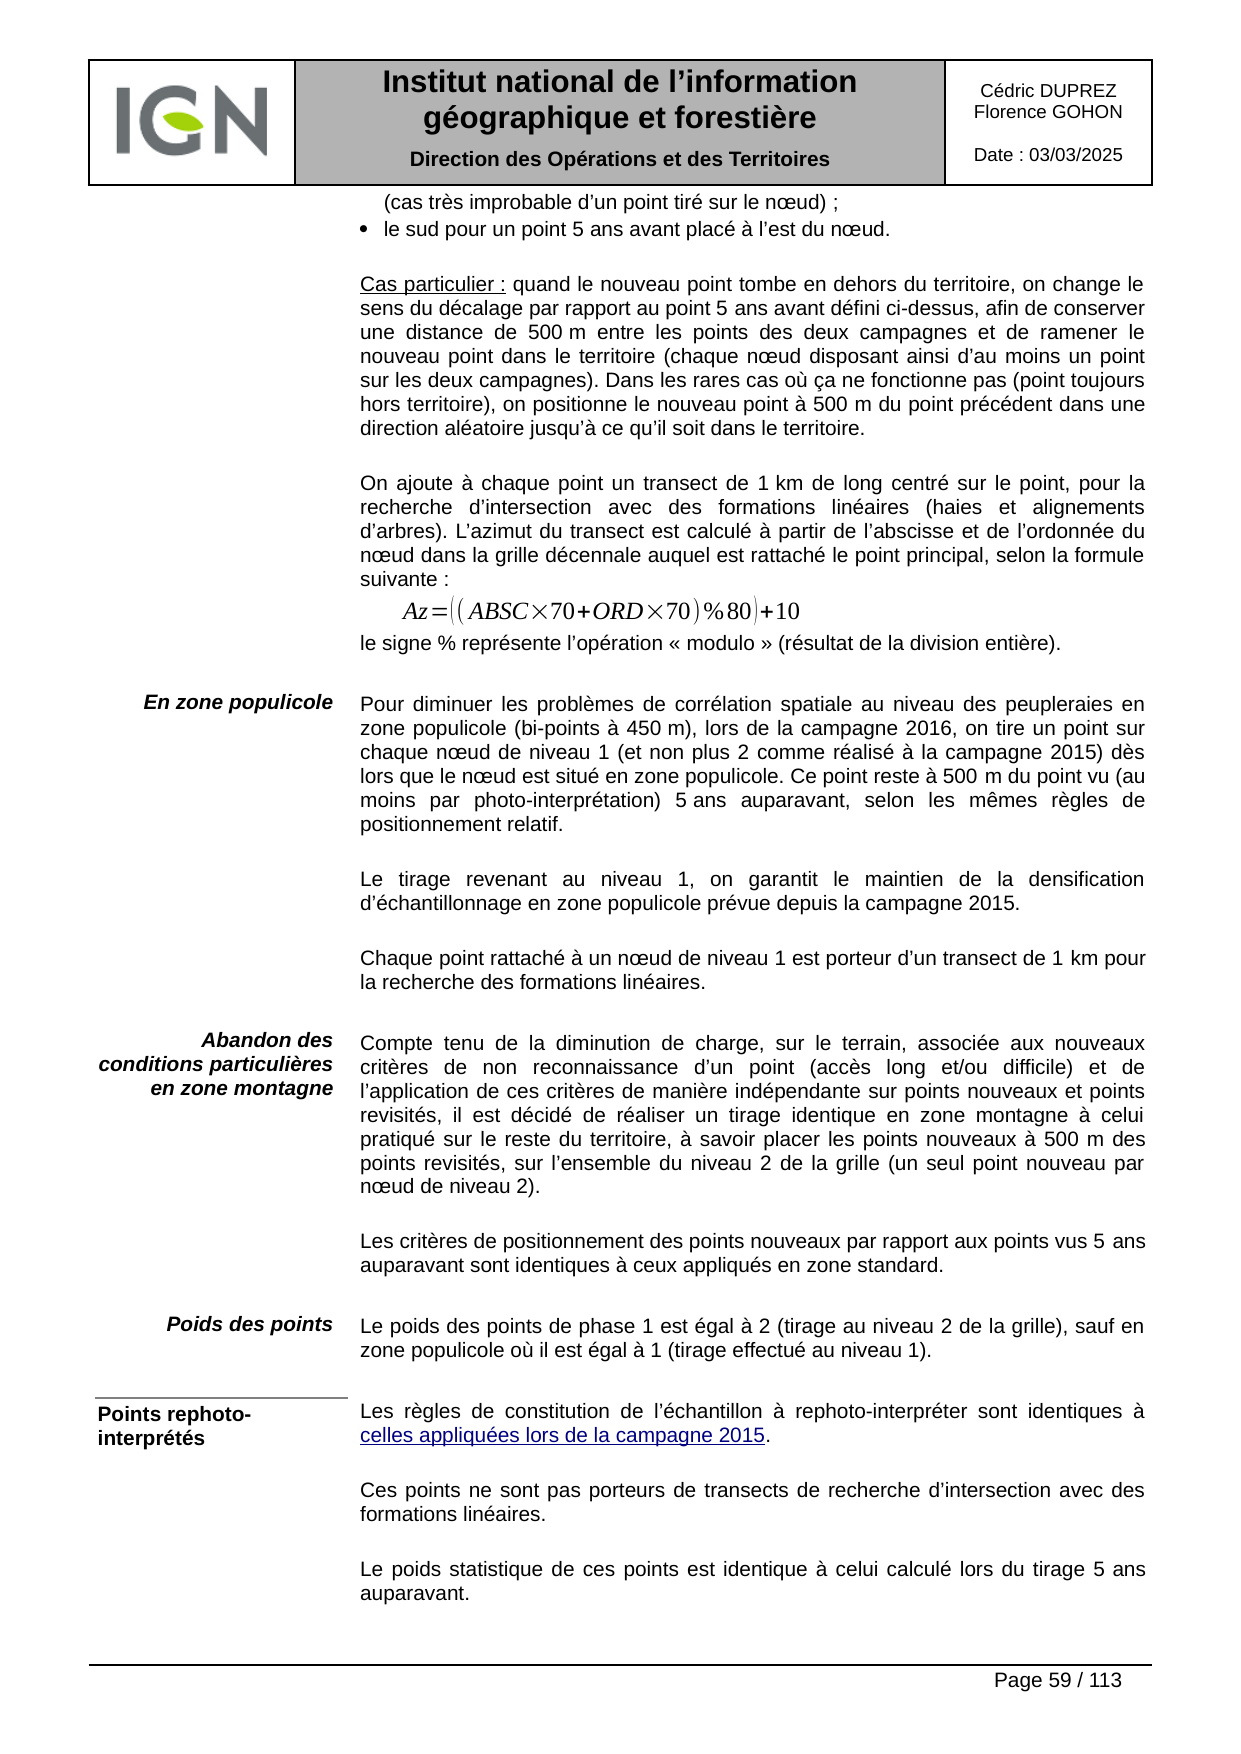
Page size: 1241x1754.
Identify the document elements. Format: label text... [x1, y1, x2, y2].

table_cell Compte tenu de la diminution de charge, sur le terrain, associée aux nouveaux critères de non reconnaissance d’un point (accès long et/ou difficile) et de l’application de ces critères de manière indépendante sur points nouveaux et points revisités, il est décidé de réaliser un tirage identique en zone montagne à celui pratiqué sur le reste du territoire, à savoir placer les points nouveaux à 500 m des points revisités, sur l’ensemble du niveau 2 de la grille (un seul point nouveau par nœud de niveau 2). Les critères de positionnement des points nouveaux par rapport aux points vus 5 ans auparavant sont identiques à ceux appliqués en zone standard. [354, 1027, 1152, 1311]
table_cell Pour diminuer les problèmes de corrélation spatiale au niveau des peupleraies en zone populicole (bi-points à 450 m), lors de la campagne 2016, on tire un point sur chaque nœud de niveau 1 (et non plus 2 comme réalisé à la campagne 2015) dès lors que le nœud est situé en zone populicole. Ce point reste à 500 m du point vu (au moins par photo-interprétation) 5 ans auparavant, selon les mêmes règles de positionnement relatif. Le tirage revenant au niveau 1, on garantit le maintien de la densification d’échantillonnage en zone populicole prévue depuis la campagne 2015. Chaque point rattaché à un nœud de niveau 1 est porteur d’un transect de 1 km pour la recherche des formations linéaires. [354, 689, 1152, 1027]
table_cell Points rephoto-interprétés [89, 1396, 354, 1638]
table_cell Les règles de constitution de l’échantillon à rephoto-interpréter sont identiques à celles appliquées lors de la campagne 2015. Ces points ne sont pas porteurs de transects de recherche d’intersection avec des formations linéaires. Le poids statistique de ces points est identique à celui calculé lors du tirage 5 ans auparavant. [354, 1396, 1152, 1638]
table_cell En zone populicole [89, 689, 354, 1027]
table_cell Le poids des points de phase 1 est égal à 2 (tirage au niveau 2 de la grille), sauf en zone populicole où il est égal à 1 (tirage effectué au niveau 1). [354, 1311, 1152, 1396]
table_cell Poids des points [89, 1311, 354, 1396]
picture [91, 62, 293, 180]
table_cell Si le point observé 5 ans auparavant, qui se situe dans une maille de 900 m de côté centré sur le nœud, est positionné au nord par rapport à ce nœud, on place le nouveau point à 500 m au nord de ce point visité 5 ans auparavant. S’il est situé au sud du nœud, on place le nouveau point à 500 m au sud de ce point visité 5 ans auparavant. S’il est situé à la même latitude que celle du nœud, on place le nouveau point à 500 m du point visité 5 ans auparavant, en choisissant : le nord pour un point 5 ans avant placé à l’ouest du nœud ou à la même longitude (cas très improbable d’un point tiré sur le nœud) ; le sud pour un point 5 ans avant placé à l’est du nœud. Cas particulier : quand le nouveau point tombe en dehors du territoire, on change le sens du décalage par rapport au point 5 ans avant défini ci-dessus, afin de conserver une distance de 500 m entre les points des deux campagnes et de ramener le nouveau point dans le territoire (chaque nœud disposant ainsi d’au moins un point sur les deux campagnes). Dans les rares cas où ça ne fonctionne pas (point toujours hors territoire), on positionne le nouveau point à 500 m du point précédent dans une direction aléatoire jusqu’à ce qu’il soit dans le territoire. On ajoute à chaque point un transect de 1 km de long centré sur le point, pour la recherche d’intersection avec des formations linéaires (haies et alignements d’arbres). L’azimut du transect est calculé à partir de l’abscisse et de l’ordonnée du nœud dans la grille décennale auquel est rattaché le point principal, selon la formule suivante : le signe % représente l’opération « modulo » (résultat de la division entière). [354, 186, 1152, 688]
table_cell [89, 186, 354, 688]
table_cell Abandon des conditions particulières en zone montagne [89, 1027, 354, 1311]
